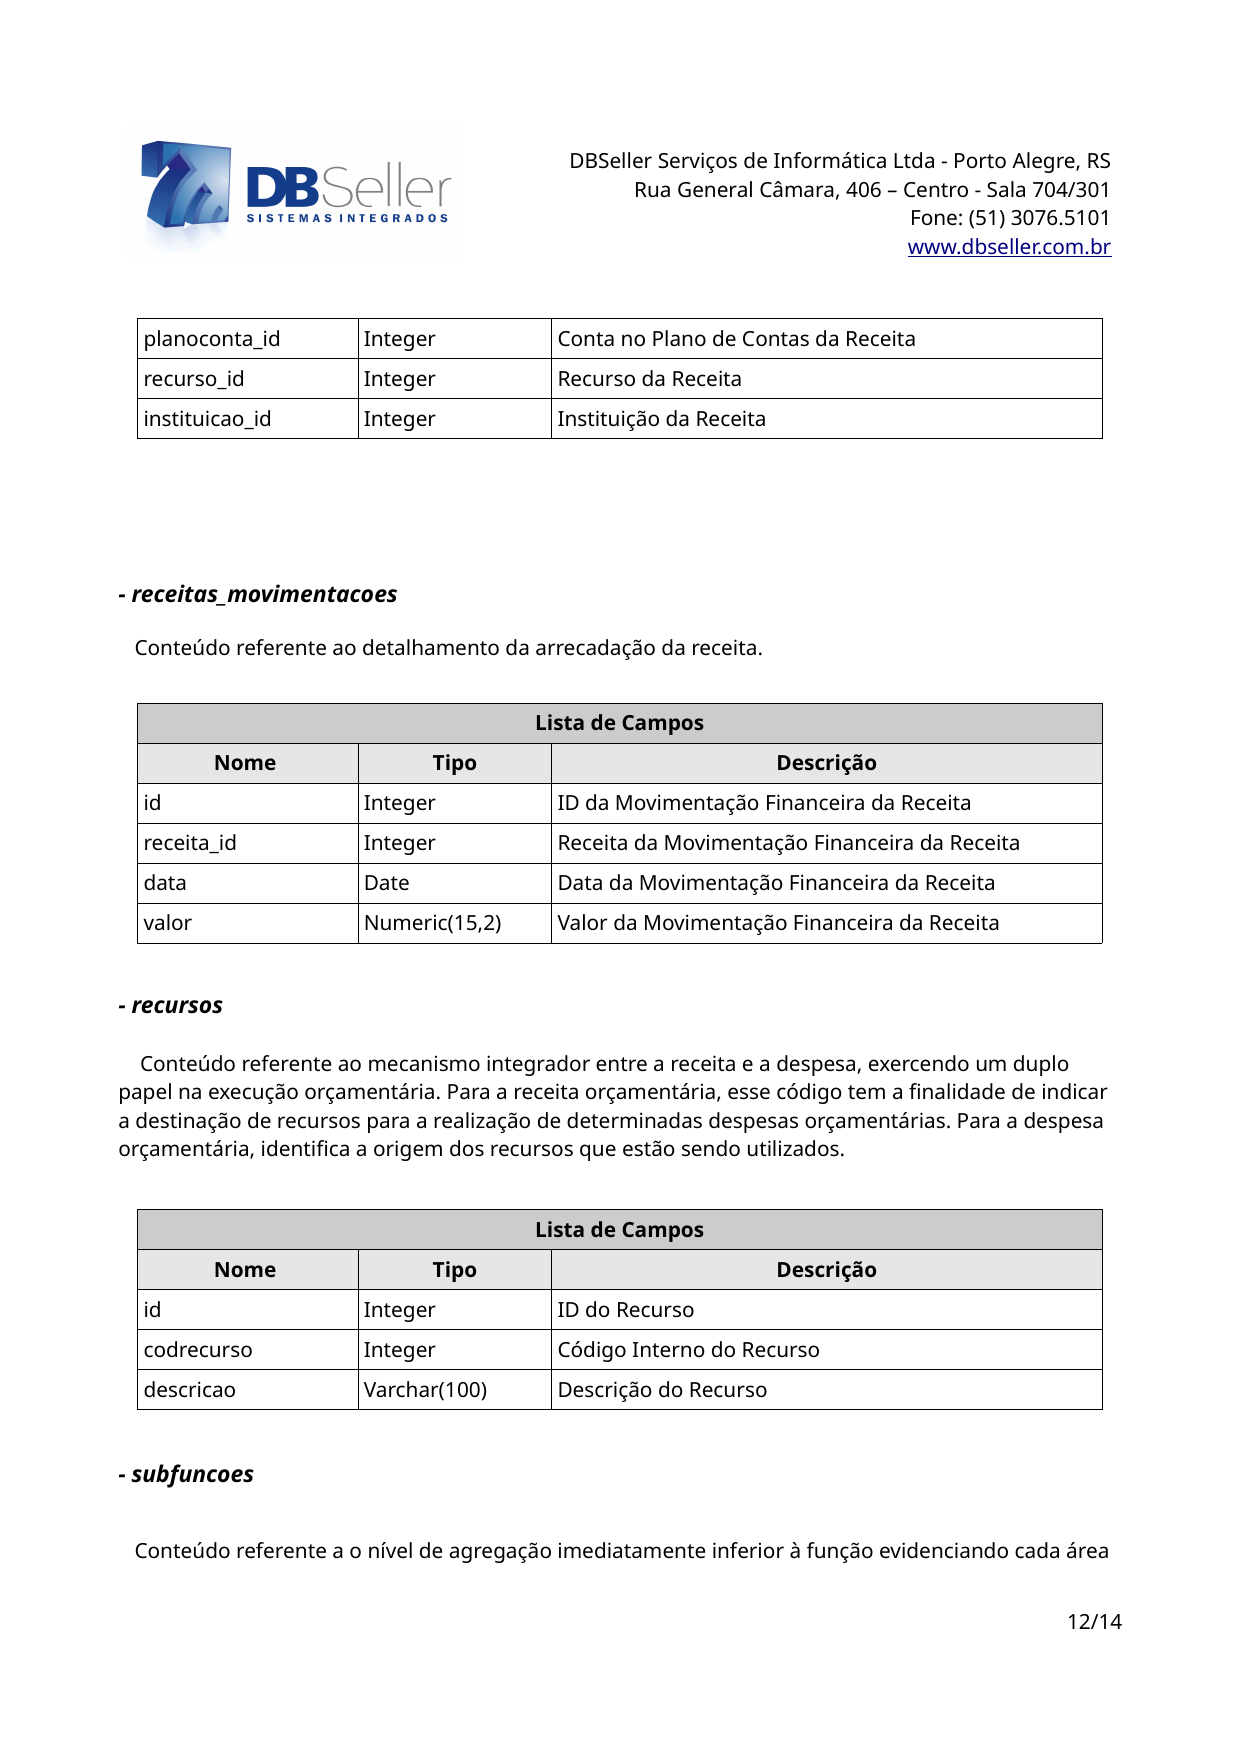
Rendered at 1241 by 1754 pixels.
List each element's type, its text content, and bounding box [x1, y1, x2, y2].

table_cell Integer [359, 359, 551, 398]
table_cell instituicao_id [138, 399, 358, 438]
table_cell Receita da Movimentação Financeira da Receita [552, 824, 1102, 863]
table_cell Numeric(15,2) [359, 904, 551, 943]
text Conteúdo referente ao mecanismo integrador entre a receita e a despesa, exercendo um duplo papel na execução orçamentária. Para a receita orçamentária, esse código tem a finalidade de indicar a destinação de recursos para a realização de determinadas despesas orçamentárias. Para a despesa orçamentária, identifica a origem dos recursos que estão sendo utilizados. [118, 1021, 1122, 1163]
table_cell Nome [138, 1250, 358, 1289]
table_cell codrecurso [138, 1330, 358, 1369]
table_cell Tipo [359, 1250, 551, 1289]
table_cell ID da Movimentação Financeira da Receita [552, 784, 1102, 823]
subtitle - recursos [118, 989, 1122, 1021]
table_cell Date [359, 864, 551, 903]
text Conteúdo referente ao detalhamento da arrecadação da receita. [118, 633, 1122, 662]
table_cell Varchar(100) [359, 1370, 551, 1409]
subtitle - subfuncoes [118, 1456, 1122, 1490]
table_cell receita_id [138, 824, 358, 863]
table_cell ID do Recurso [552, 1290, 1102, 1329]
table_cell Valor da Movimentação Financeira da Receita [552, 904, 1102, 943]
table_cell Descrição [552, 744, 1102, 783]
table_cell Integer [359, 319, 551, 358]
picture [126, 125, 463, 260]
table_cell Nome [138, 744, 358, 783]
table_header Lista de Campos [138, 1210, 1102, 1249]
table_cell Integer [359, 1290, 551, 1329]
table_cell Integer [359, 784, 551, 823]
subtitle - receitas_movimentacoes [118, 578, 1122, 609]
table_cell Conta no Plano de Contas da Receita [552, 319, 1102, 358]
table_cell recurso_id [138, 359, 358, 398]
text Conteúdo referente a o nível de agregação imediatamente inferior à função evidenciando cada área [118, 1537, 1122, 1565]
table_cell descricao [138, 1370, 358, 1409]
table_cell Código Interno do Recurso [552, 1330, 1102, 1369]
table_header Lista de Campos [138, 704, 1102, 743]
table_cell Integer [359, 1330, 551, 1369]
table_cell valor [138, 904, 358, 943]
table_cell Instituição da Receita [552, 399, 1102, 438]
table_cell Descrição [552, 1250, 1102, 1289]
table_cell Integer [359, 399, 551, 438]
table_cell Data da Movimentação Financeira da Receita [552, 864, 1102, 903]
table_cell Descrição do Recurso [552, 1370, 1102, 1409]
table_cell data [138, 864, 358, 903]
table_cell Recurso da Receita [552, 359, 1102, 398]
table_cell Tipo [359, 744, 551, 783]
table_cell planoconta_id [138, 319, 358, 358]
table_cell id [138, 784, 358, 823]
table_cell id [138, 1290, 358, 1329]
table_cell Integer [359, 824, 551, 863]
